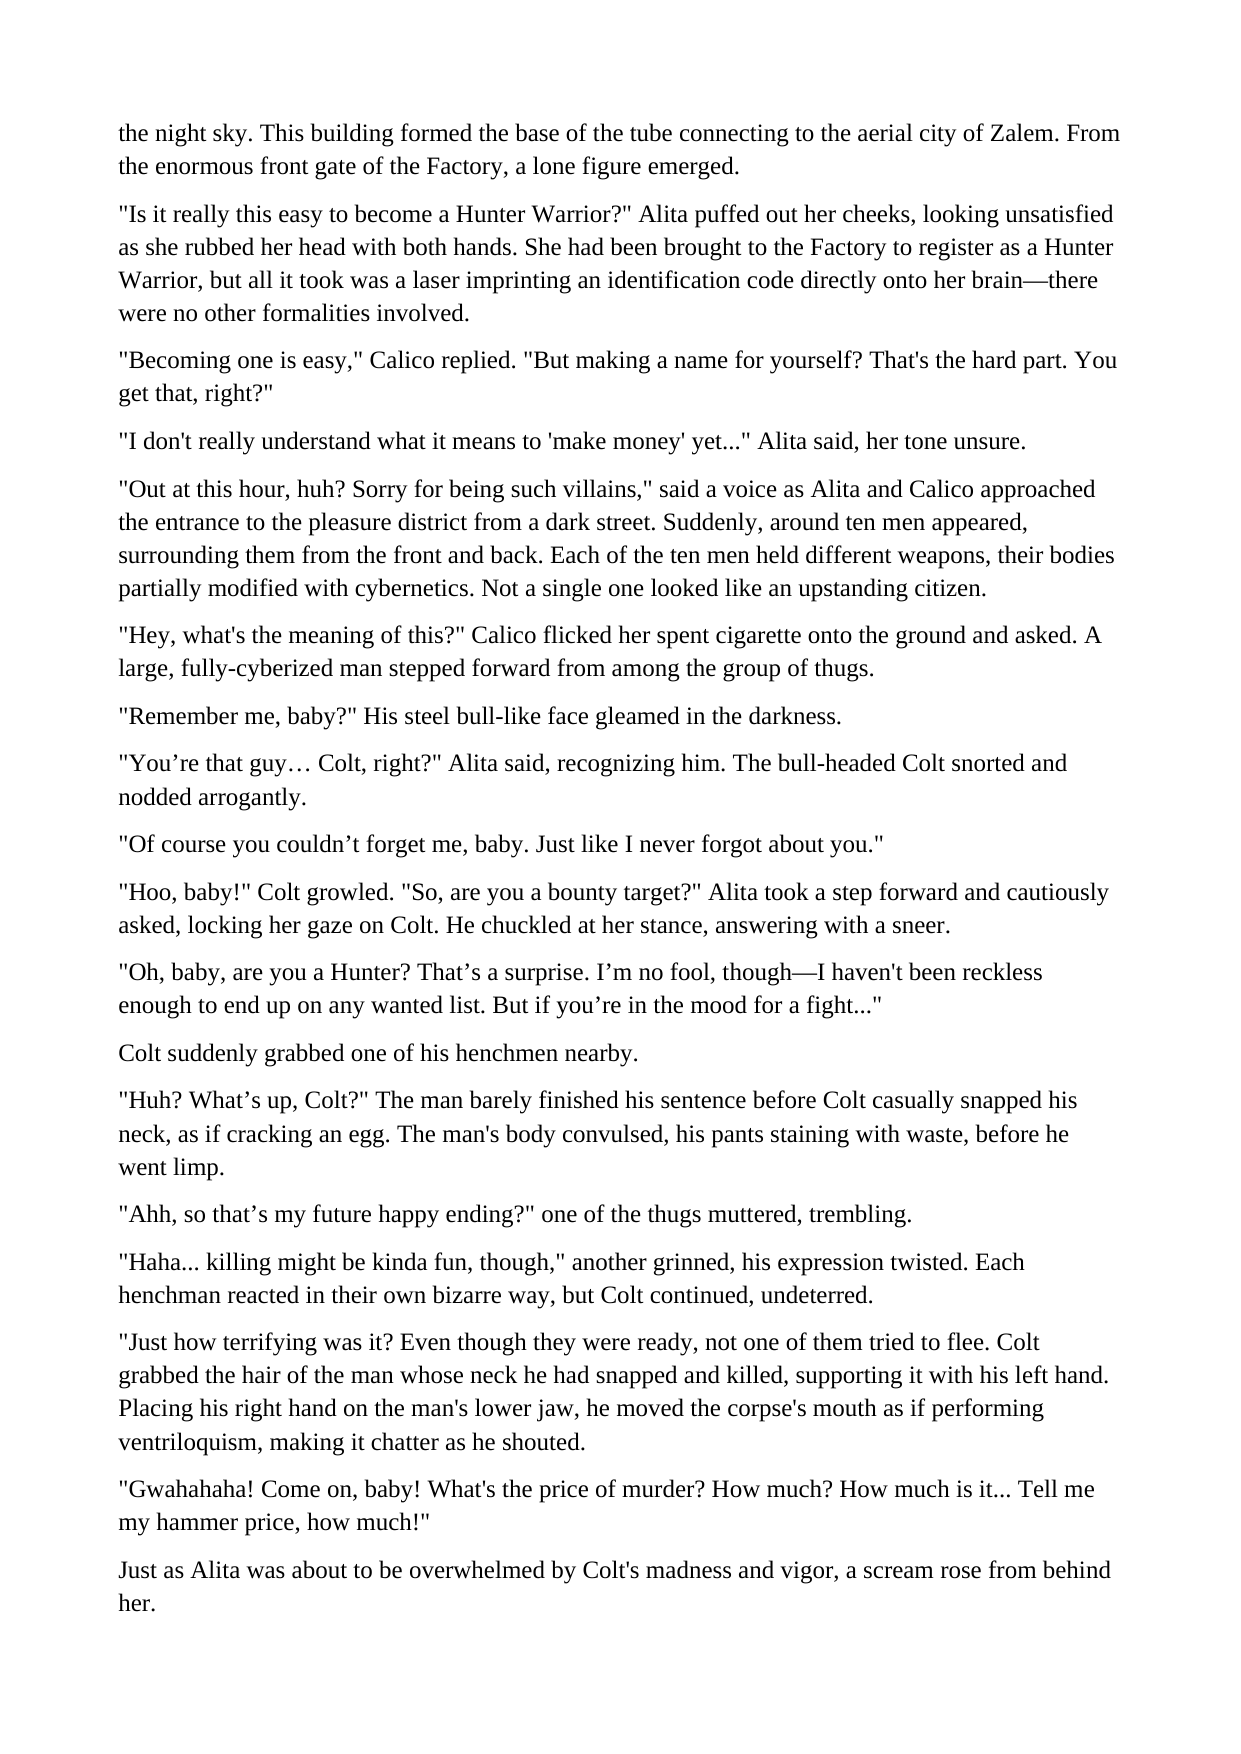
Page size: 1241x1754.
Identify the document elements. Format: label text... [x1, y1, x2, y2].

text "I don't really understand what it means to 'make money' yet..." Alita said, her tone unsure. [118, 426, 1122, 455]
text "Out at this hour, huh? Sorry for being such villains," said a voice as Alita and Calico approached the entrance to the pleasure district from a dark street. Suddenly, around ten men appeared, surrounding them from the front and back. Each of the ten men held different weapons, their bodies partially modified with cybernetics. Not a single one looked like an upstanding citizen. [118, 474, 1122, 601]
text the night sky. This building formed the base of the tube connecting to the aerial city of Zalem. From the enormous front gate of the Factory, a lone figure emerged. [118, 118, 1122, 180]
text "Gwahahaha! Come on, baby! What's the price of murder? How much? How much is it... Tell me my hammer price, how much!" [118, 1474, 1122, 1536]
text "Hey, what's the meaning of this?" Calico flicked her spent cigarette onto the ground and asked. A large, fully-cyberized man stepped forward from among the group of thugs. [118, 620, 1122, 682]
text "Of course you couldn’t forget me, baby. Just like I never forgot about you." [118, 829, 1122, 858]
text "Becoming one is easy," Calico replied. "But making a name for yourself? That's the hard part. You get that, right?" [118, 345, 1122, 407]
text "You’re that guy… Colt, right?" Alita said, recognizing him. The bull-headed Colt snorted and nodded arrogantly. [118, 748, 1122, 810]
text Colt suddenly grabbed one of his henchmen nearby. [118, 1038, 1122, 1067]
text "Just how terrifying was it? Even though they were ready, not one of them tried to flee. Colt grabbed the hair of the man whose neck he had snapped and killed, supporting it with his left hand. Placing his right hand on the man's lower jaw, he moved the corpse's mouth as if performing ventriloquism, making it chatter as he shouted. [118, 1327, 1122, 1455]
text "Is it really this easy to become a Hunter Warrior?" Alita puffed out her cheeks, looking unsatisfied as she rubbed her head with both hands. She had been brought to the Factory to register as a Hunter Warrior, but all it took was a laser imprinting an identification code directly onto her brain—there were no other formalities involved. [118, 199, 1122, 327]
text "Remember me, baby?" His steel bull-like face gleamed in the darkness. [118, 701, 1122, 730]
text Just as Alita was about to be overwhelmed by Colt's madness and vigor, a scream rose from behind her. [118, 1555, 1122, 1617]
text "Ahh, so that’s my future happy ending?" one of the thugs muttered, trembling. [118, 1199, 1122, 1228]
text "Hoo, baby!" Colt growled. "So, are you a bounty target?" Alita took a step forward and cautiously asked, locking her gaze on Colt. He chuckled at her stance, answering with a sneer. [118, 877, 1122, 938]
text "Haha... killing might be kinda fun, though," another grinned, his expression twisted. Each henchman reacted in their own bizarre way, but Colt continued, undeterred. [118, 1247, 1122, 1309]
text "Huh? What’s up, Colt?" The man barely finished his sentence before Colt casually snapped his neck, as if cracking an egg. The man's body convulsed, his pants staining with waste, before he went limp. [118, 1086, 1122, 1180]
text "Oh, baby, are you a Hunter? That’s a surprise. I’m no fool, though—I haven't been reckless enough to end up on any wanted list. But if you’re in the mood for a fight..." [118, 957, 1122, 1019]
